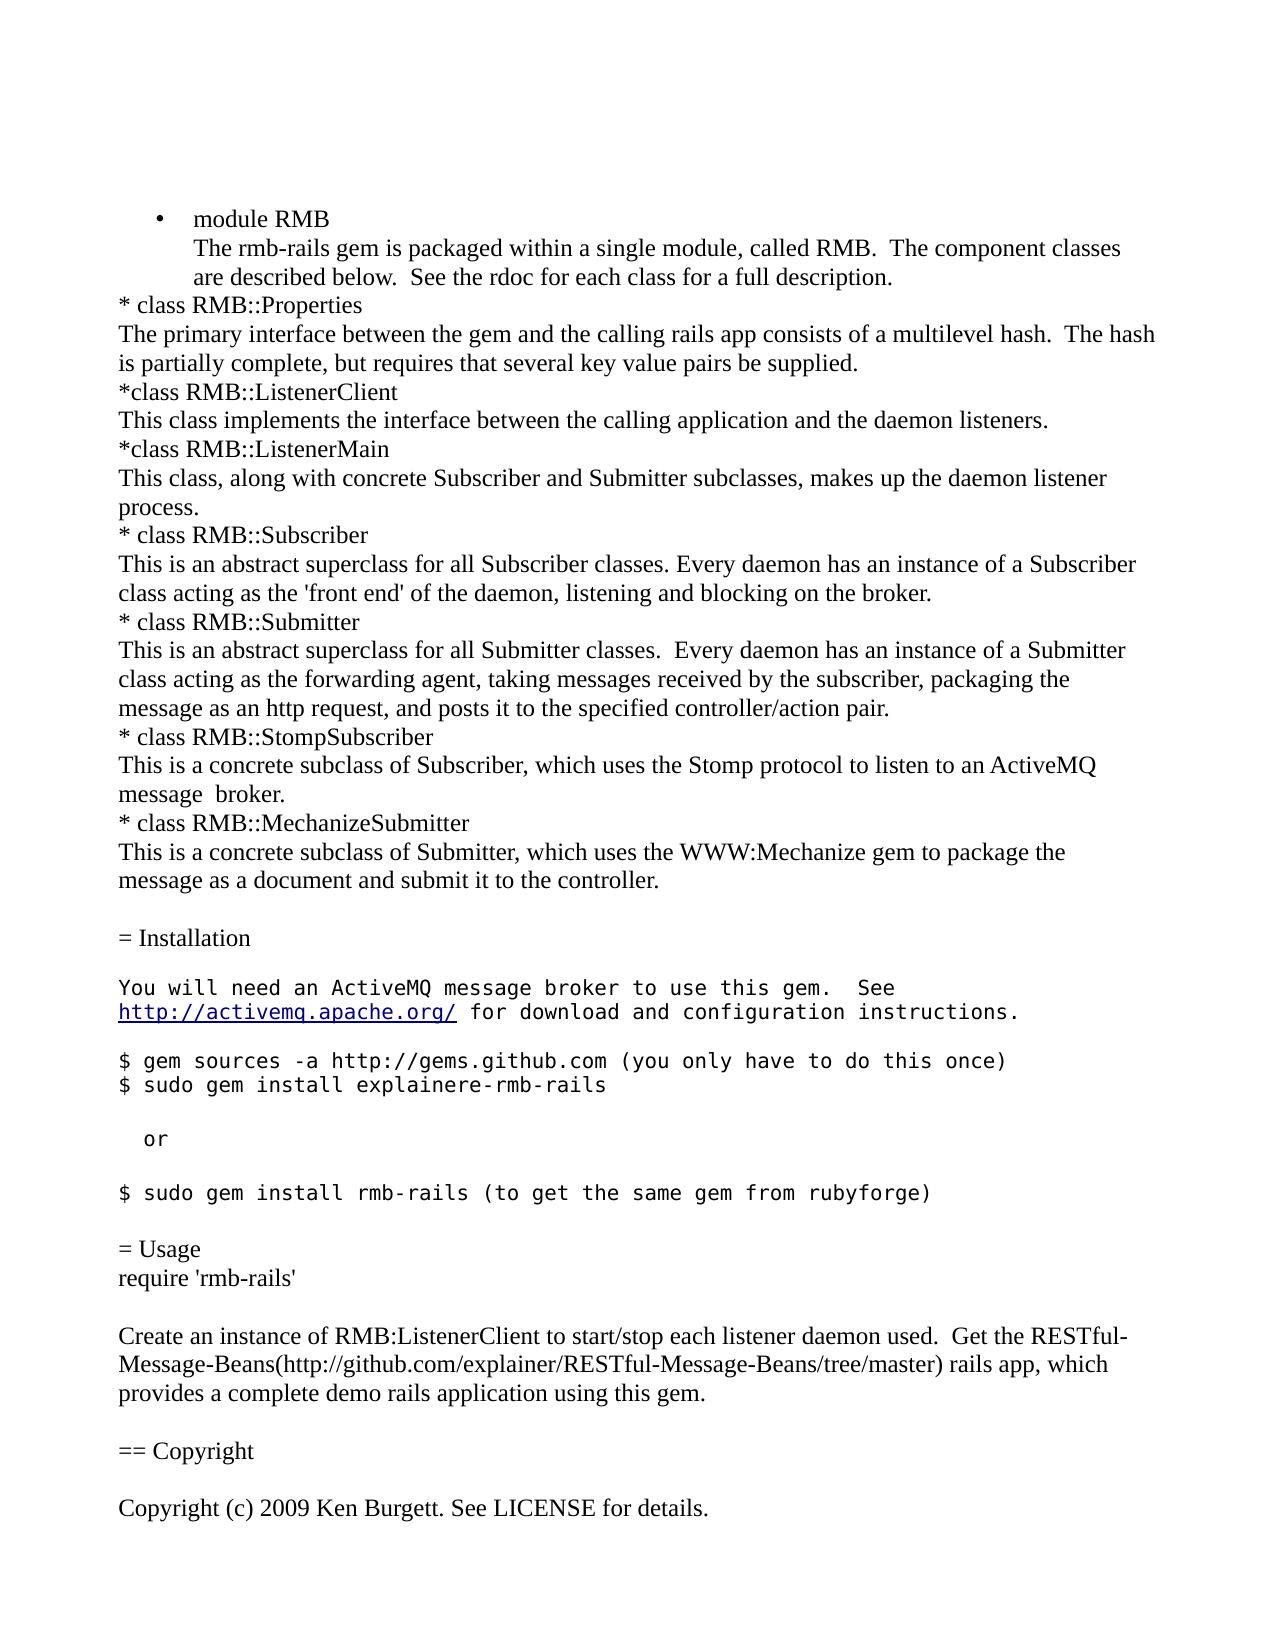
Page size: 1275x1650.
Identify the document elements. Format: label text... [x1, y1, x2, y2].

text * class RMB::StompSubscriber This is a concrete subclass of Subscriber, which uses the Stomp protocol to listen to an ActiveMQ message broker. [118, 722, 1157, 808]
list module RMB [156, 204, 1157, 233]
text = Installation [118, 923, 1157, 952]
text $ sudo gem install explainere-rmb-rails [118, 1073, 1157, 1097]
text Create an instance of RMB:ListenerClient to start/stop each listener daemon used. Get the RESTful-Message-Beans(http://github.com/explainer/RESTful-Message-Beans/tree/master) rails app, which provides a complete demo rails application using this gem. [118, 1321, 1157, 1407]
list The rmb-rails gem is packaged within a single module, called RMB. The component classes are described below. See the rdoc for each class for a full description. [156, 233, 1157, 291]
text Copyright (c) 2009 Ken Burgett. See LICENSE for details. [118, 1493, 1157, 1522]
text = Usage [118, 1234, 1157, 1263]
text or [118, 1127, 1157, 1151]
text * class RMB::Properties The primary interface between the gem and the calling rails app consists of a multilevel hash. The hash is partially complete, but requires that several key value pairs be supplied. *class RMB::ListenerClient This class implements the interface between the calling application and the daemon listeners. [118, 291, 1157, 434]
text require 'rmb-rails' [118, 1263, 1157, 1292]
text You will need an ActiveMQ message broker to use this gem. See http://activemq.apache.org/ for download and configuration instructions. [118, 976, 1157, 1025]
text $ sudo gem install rmb-rails (to get the same gem from rubyforge) [118, 1181, 1157, 1205]
text * class RMB::MechanizeSubmitter This is a concrete subclass of Submitter, which uses the WWW:Mechanize gem to package the message as a document and submit it to the controller. [118, 808, 1157, 894]
text * class RMB::Submitter This is an abstract superclass for all Submitter classes. Every daemon has an instance of a Submitter class acting as the forwarding agent, taking messages received by the subscriber, packaging the message as an http request, and posts it to the specified controller/action pair. [118, 607, 1157, 722]
text == Copyright [118, 1436, 1157, 1464]
list *class RMB::ListenerMain This class, along with concrete Subscriber and Submitter subclasses, makes up the daemon listener process. [118, 434, 1157, 521]
text $ gem sources -a http://gems.github.com (you only have to do this once) [118, 1049, 1157, 1073]
text * class RMB::Subscriber This is an abstract superclass for all Subscriber classes. Every daemon has an instance of a Subscriber class acting as the 'front end' of the daemon, listening and blocking on the broker. [118, 521, 1157, 607]
